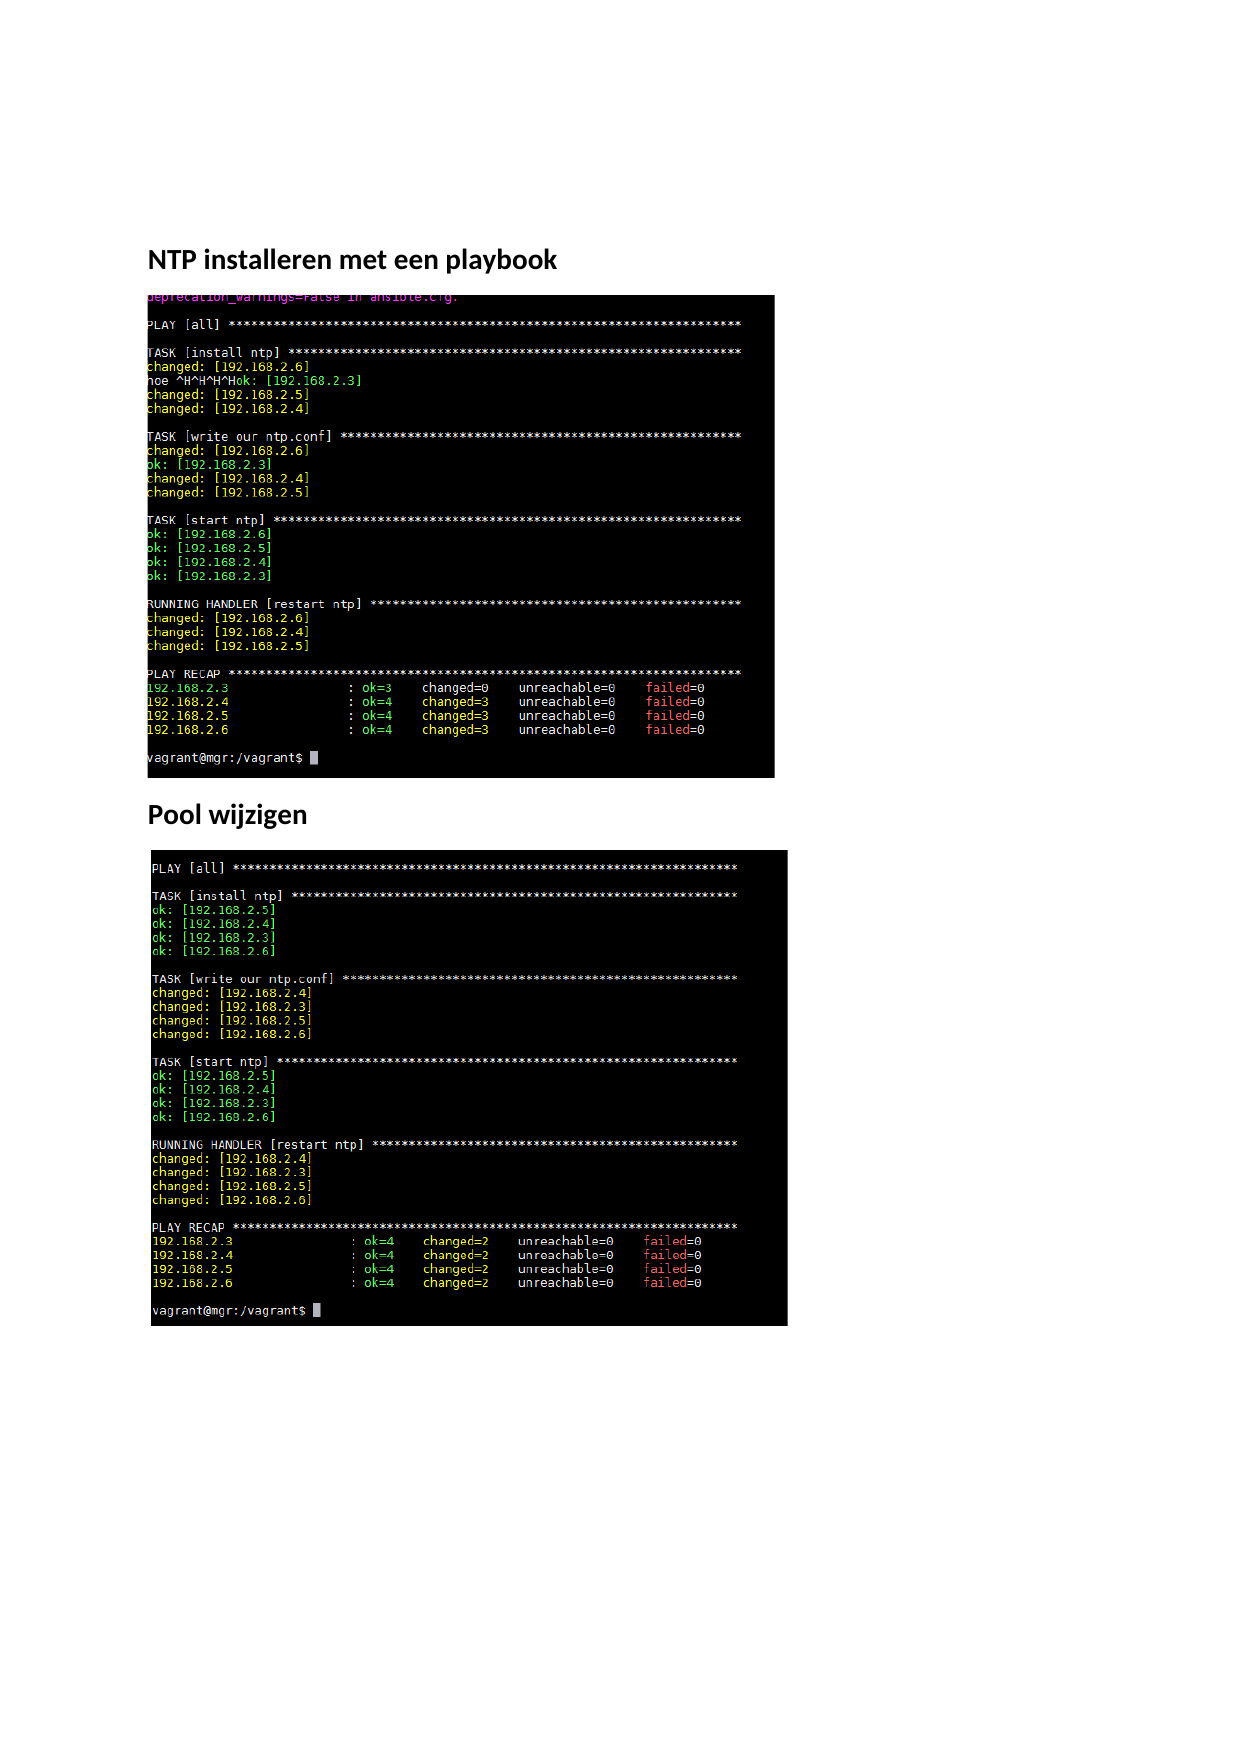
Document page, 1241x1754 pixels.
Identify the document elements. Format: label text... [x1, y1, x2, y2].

text Pool wijzigen [148, 796, 1093, 831]
text NTP installeren met een playbook [148, 241, 1093, 276]
